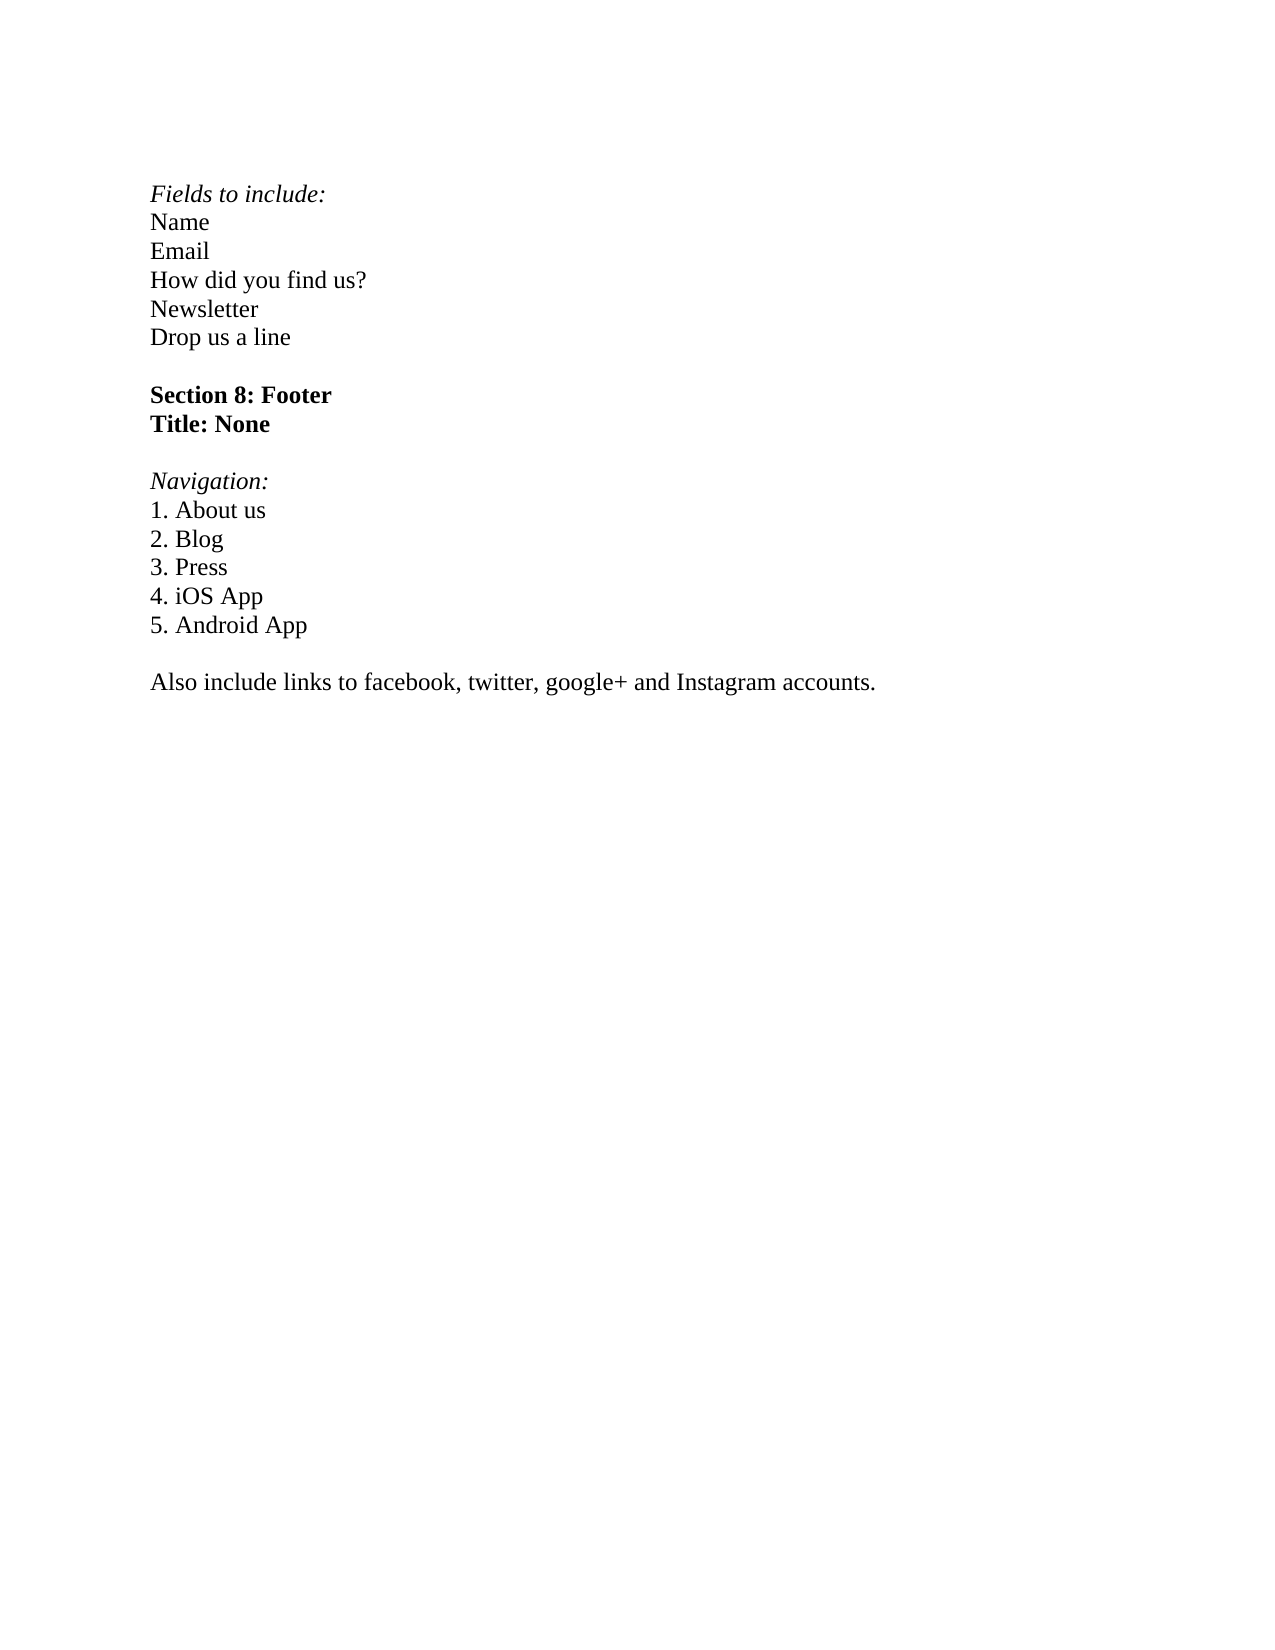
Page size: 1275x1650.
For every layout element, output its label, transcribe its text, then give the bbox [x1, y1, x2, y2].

text 1. About us [150, 495, 1125, 524]
subtitle Section 8: Footer [150, 380, 1125, 409]
text Fields to include: [150, 179, 1125, 207]
text 4. iOS App [150, 581, 1125, 610]
text 3. Press [150, 552, 1125, 581]
text How did you find us? [150, 265, 1125, 294]
text Drop us a line [150, 322, 1125, 351]
text Email [150, 236, 1125, 265]
text Navigation: [150, 466, 1125, 495]
text 2. Blog [150, 524, 1125, 552]
subtitle Title: None [150, 409, 1125, 437]
text Newsletter [150, 294, 1125, 322]
text Name [150, 207, 1125, 236]
text 5. Android App [150, 610, 1125, 639]
subtitle Also include links to facebook, twitter, google+ and Instagram accounts. [150, 667, 1125, 696]
